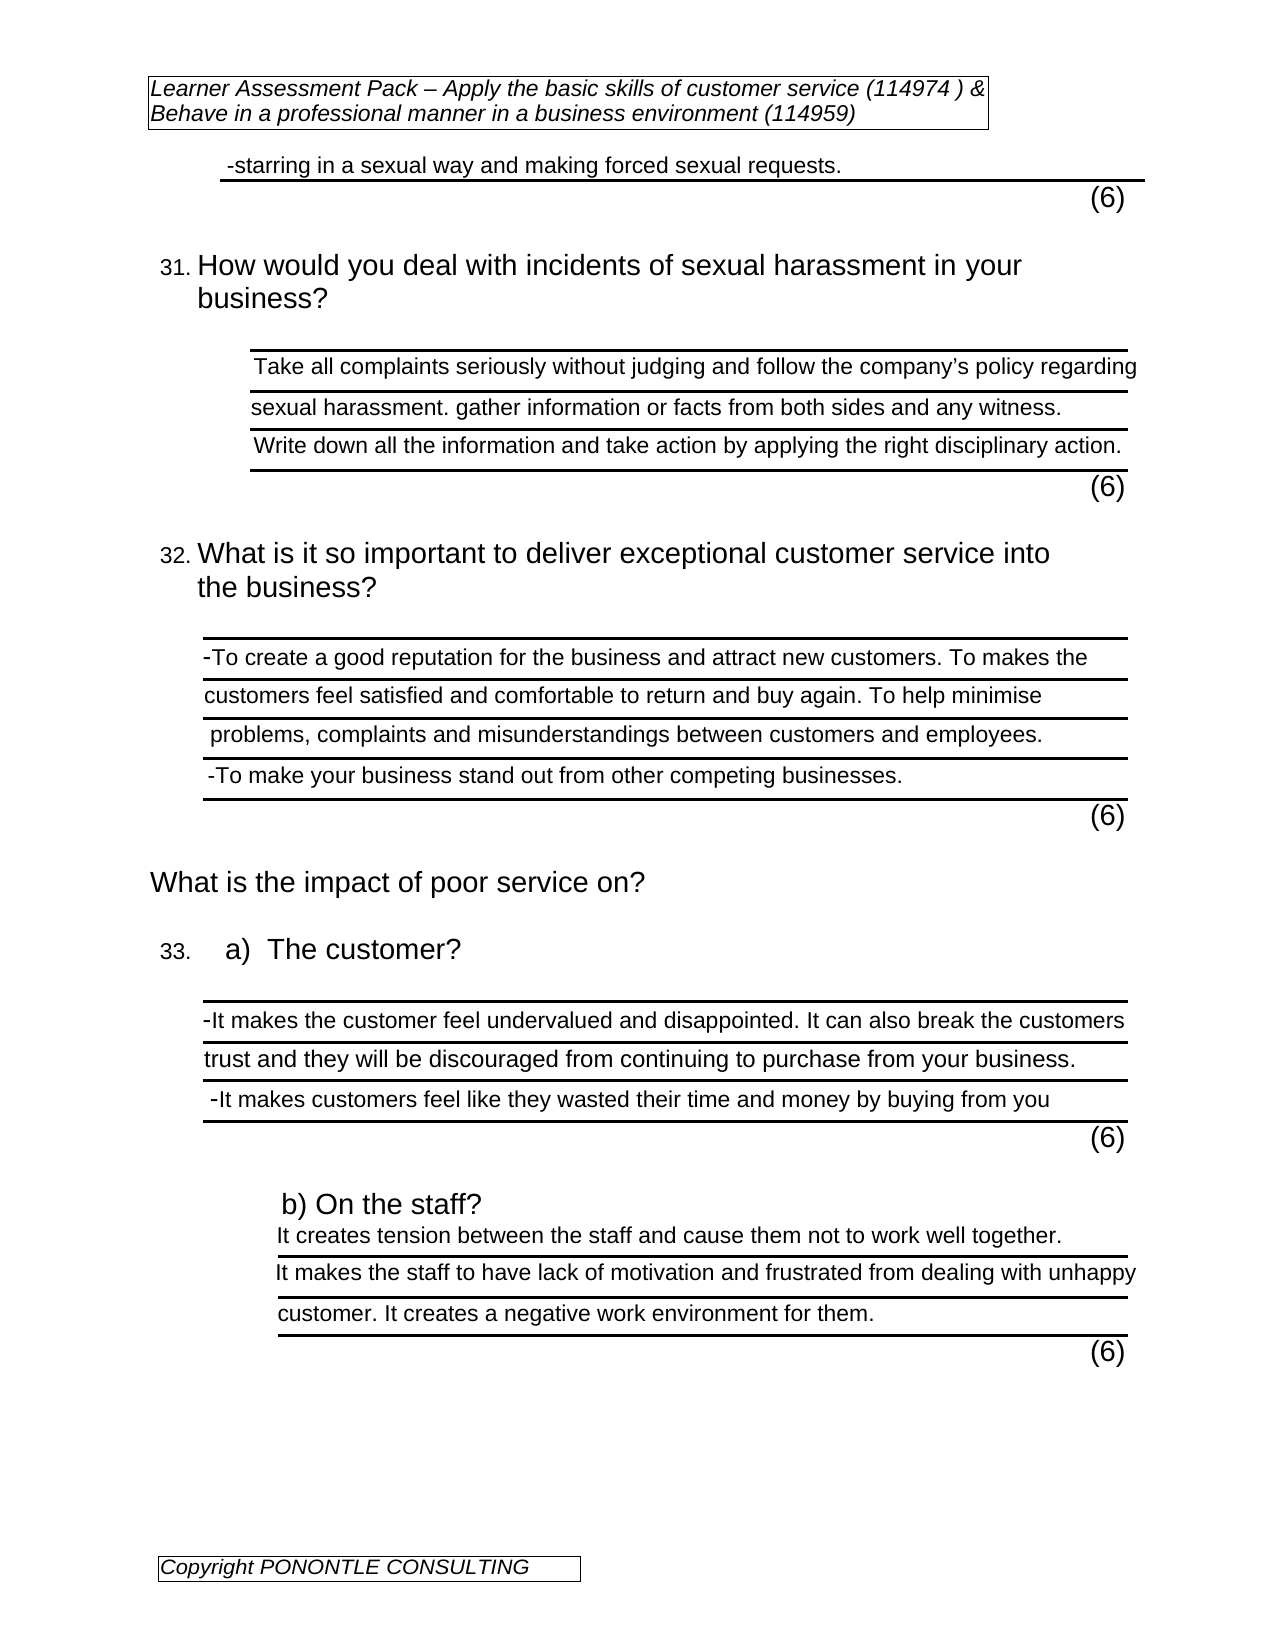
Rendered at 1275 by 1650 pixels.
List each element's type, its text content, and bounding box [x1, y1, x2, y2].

text -It makes the customer feel undervalued and disappointed. It can also break the customers [137, 996, 1142, 1034]
text Write down all the information and take action by applying the right disciplinary action. [137, 421, 1142, 459]
text -starring in a sexual way and making forced sexual requests. [137, 152, 1142, 178]
list What is it so important to deliver exceptional customer service into the business? [159, 536, 1080, 603]
text (6) [137, 459, 1125, 503]
text (6) [137, 1326, 1125, 1368]
text b) On the staff? [281, 1187, 1142, 1221]
text customer. It creates a negative work environment for them. [137, 1286, 1142, 1326]
text It creates tension between the staff and cause them not to work well together. [137, 1222, 1142, 1248]
text What is the impact of poor service on? [150, 865, 1142, 899]
text (6) [137, 181, 1125, 214]
text customers feel satisfied and comfortable to return and buy again. To help minimise [137, 672, 1142, 708]
text (6) [137, 788, 1125, 832]
text trust and they will be discouraged from continuing to purchase from your business. [137, 1034, 1142, 1072]
list a) The customer? [159, 932, 1142, 966]
text -To create a good reputation for the business and attract new customers. To makes the [137, 634, 1142, 671]
text Take all complaints seriously without judging and follow the company’s policy regarding [137, 346, 1142, 379]
text -It makes customers feel like they wasted their time and money by buying from you [137, 1073, 1142, 1113]
text sexual harassment. gather information or facts from both sides and any witness. [137, 380, 1142, 420]
list How would you deal with incidents of sexual harassment in your business? [159, 248, 1050, 315]
text problems, complaints and misunderstandings between customers and employees. [137, 709, 1142, 747]
text It makes the staff to have lack of motivation and frustrated from dealing with unhappy [137, 1249, 1142, 1285]
text (6) [137, 1113, 1125, 1153]
text -To make your business stand out from other competing businesses. [137, 748, 1142, 788]
